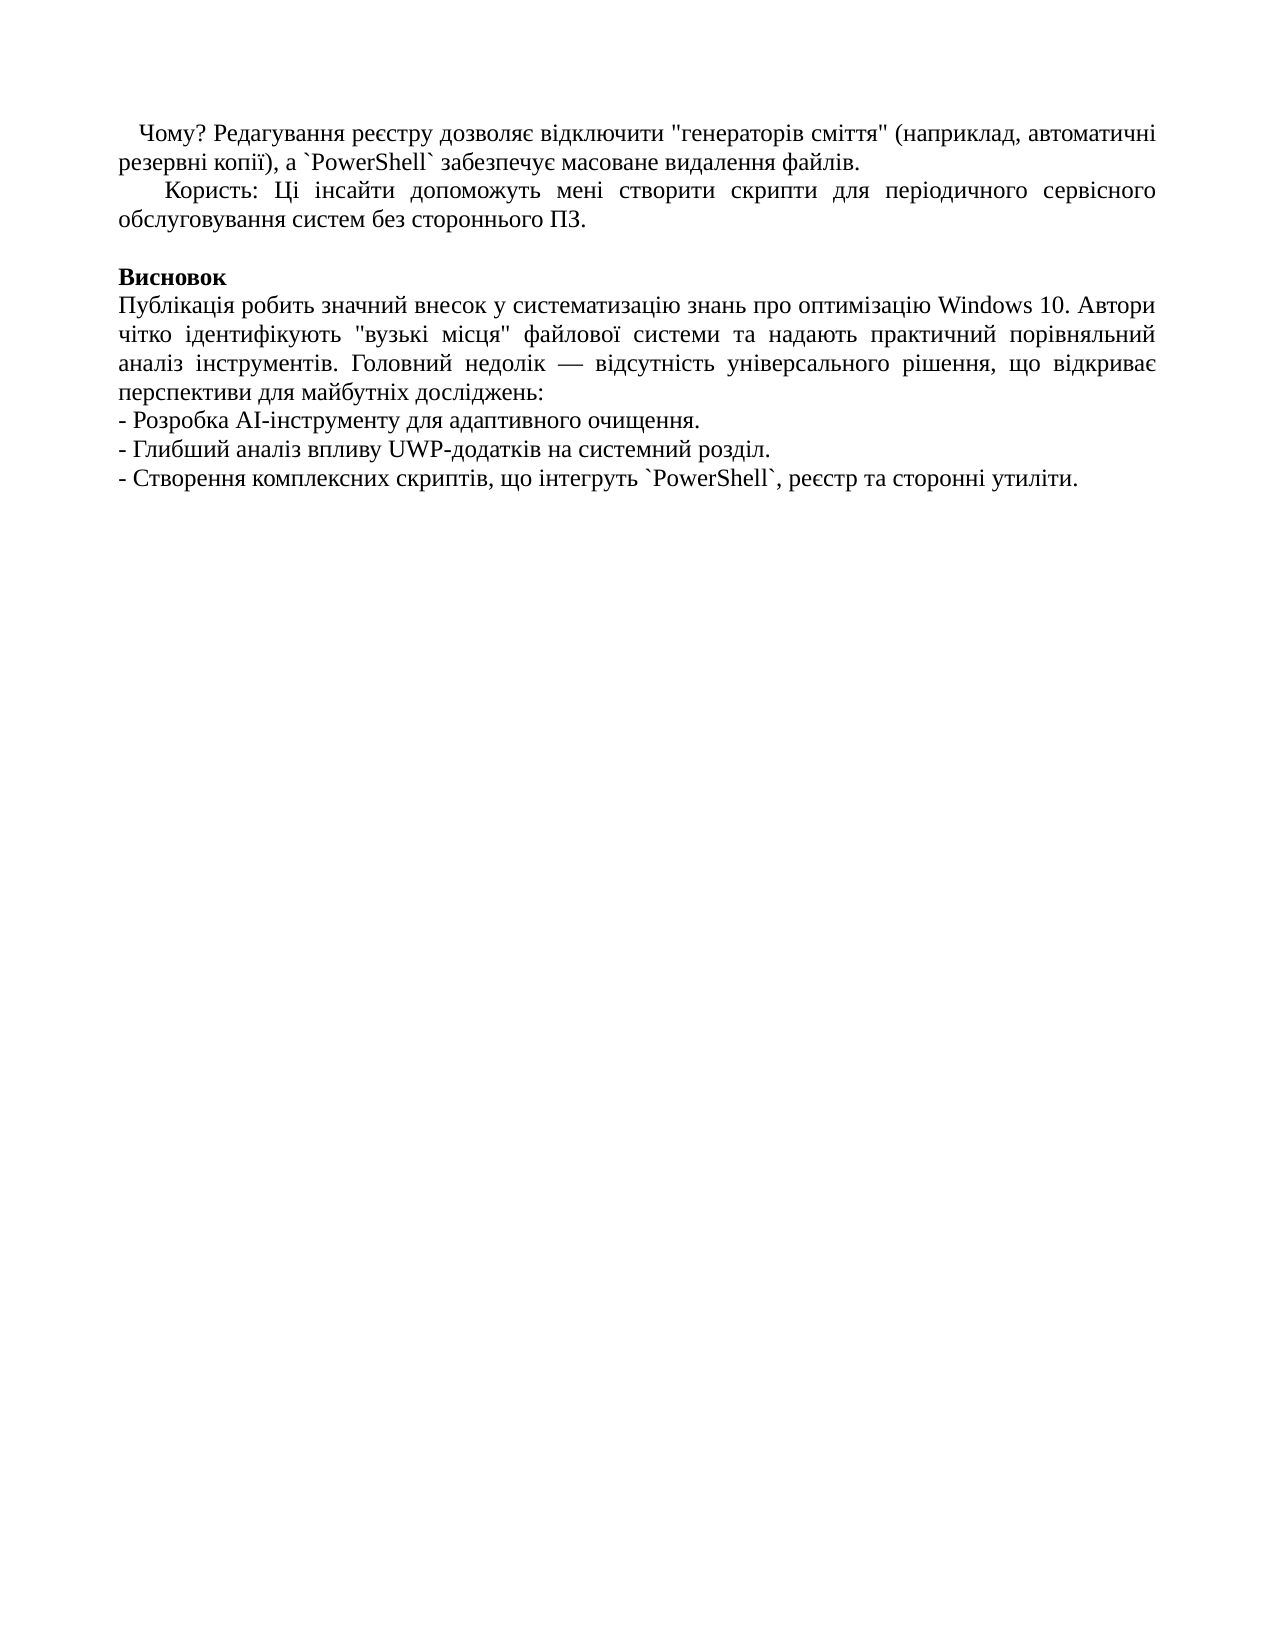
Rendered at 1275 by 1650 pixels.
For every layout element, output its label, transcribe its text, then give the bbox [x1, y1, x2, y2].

text - Створення комплексних скриптів, що інтегруть `PowerShell`, реєстр та сторонні утиліти. [118, 463, 1157, 492]
text - Глибший аналіз впливу UWP-додатків на системний розділ. [118, 434, 1157, 463]
text Публікація робить значний внесок у систематизацію знань про оптимізацію Windows 10. Автори чітко ідентифікують "вузькі місця" файлової системи та надають практичний порівняльний аналіз інструментів. Головний недолік — відсутність універсального рішення, що відкриває перспективи для майбутніх досліджень: [118, 291, 1157, 406]
text Висновок [118, 262, 1157, 291]
text Чому? Редагування реєстру дозволяє відключити "генераторів сміття" (наприклад, автоматичні резервні копії), а `PowerShell` забезпечує масоване видалення файлів. [118, 118, 1157, 176]
text - Розробка AI-інструменту для адаптивного очищення. [118, 406, 1157, 434]
text Користь: Ці інсайти допоможуть мені створити скрипти для періодичного сервісного обслуговування систем без стороннього ПЗ. [118, 176, 1157, 233]
